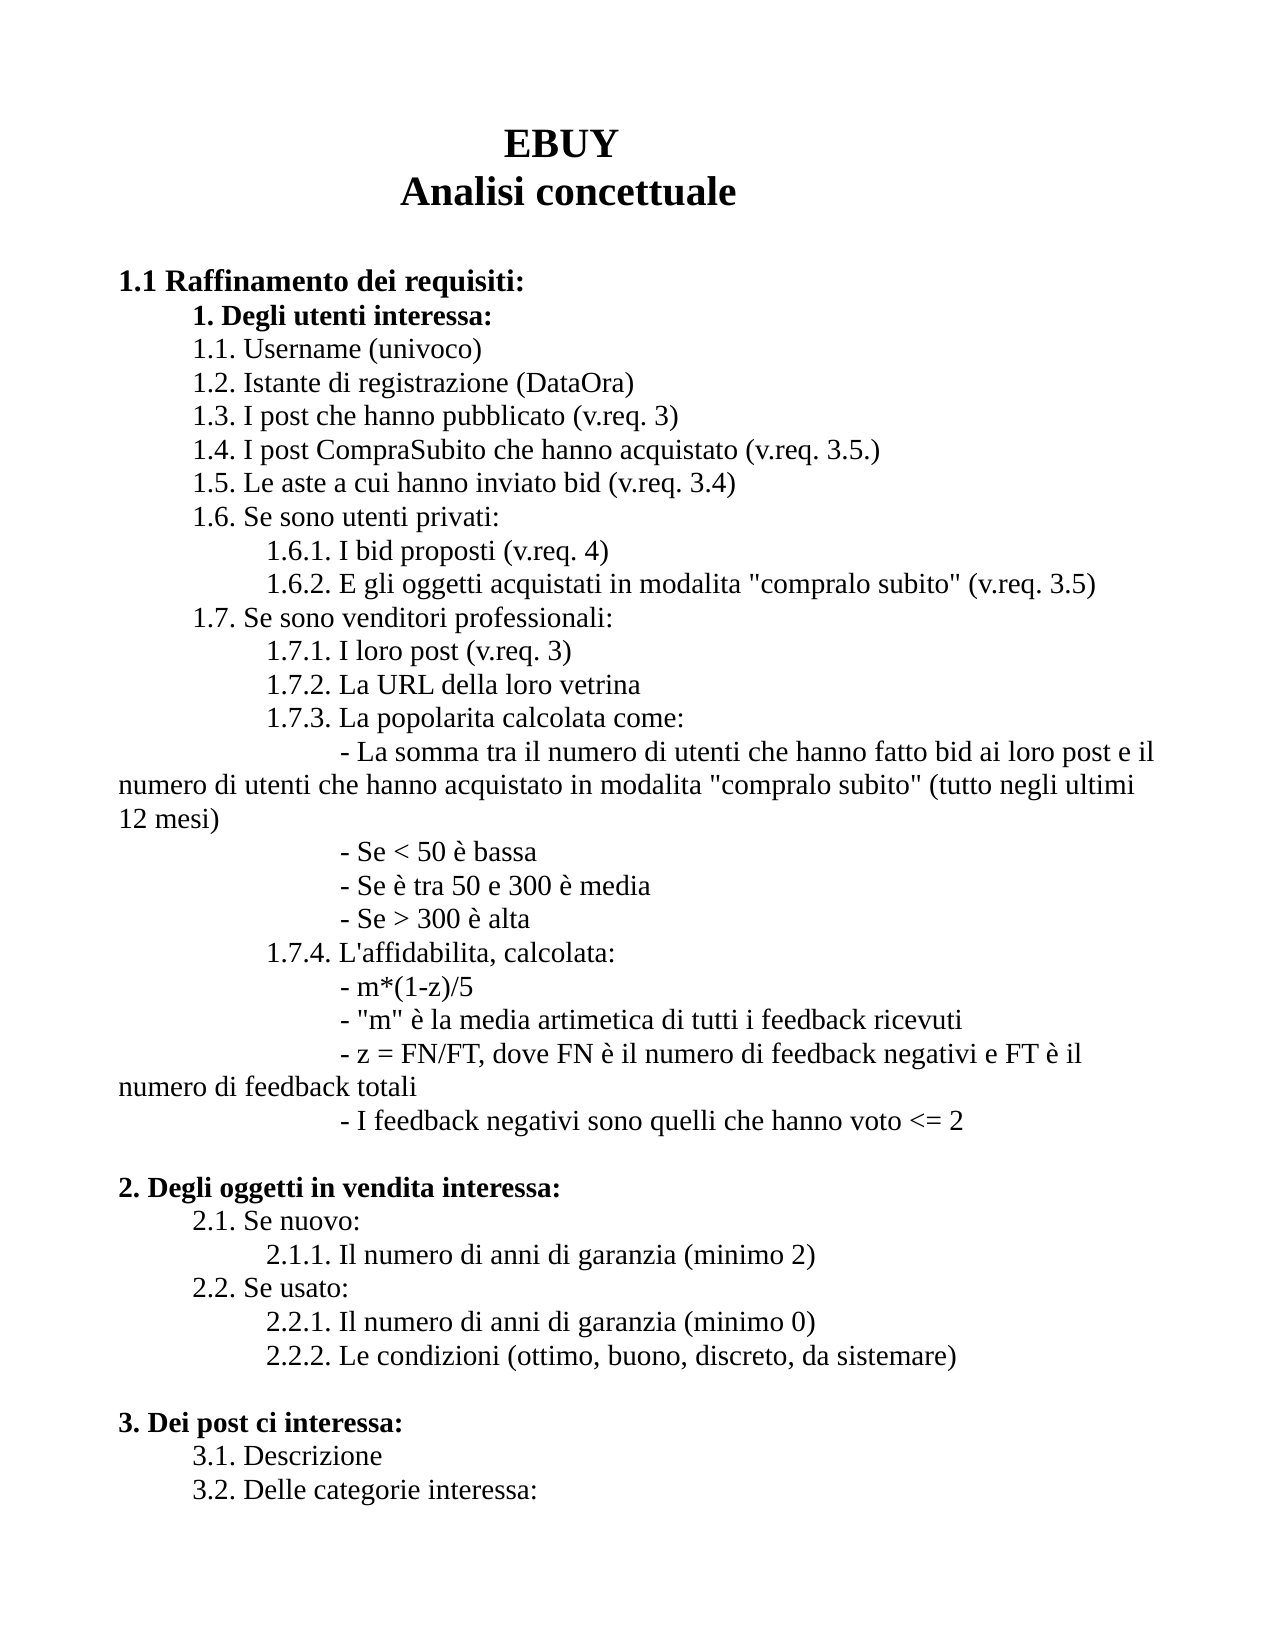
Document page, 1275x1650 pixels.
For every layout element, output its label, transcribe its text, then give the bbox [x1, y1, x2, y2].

text 1.7.3. La popolarita calcolata come: [118, 700, 1157, 734]
text - m*(1-z)/5 [118, 969, 1157, 1002]
text - I feedback negativi sono quelli che hanno voto <= 2 [118, 1103, 1157, 1136]
text 2.1. Se nuovo: [118, 1203, 1157, 1237]
text 1.6. Se sono utenti privati: [118, 499, 1157, 533]
text 1.7.1. I loro post (v.req. 3) [118, 633, 1157, 667]
text - Se < 50 è bassa [118, 834, 1157, 868]
text - La somma tra il numero di utenti che hanno fatto bid ai loro post e il numero di utenti che hanno acquistato in modalita "compralo subito" (tutto negli ultimi 12 mesi) [118, 734, 1157, 834]
text - z = FN/FT, dove FN è il numero di feedback negativi e FT è il numero di feedback totali [118, 1036, 1157, 1103]
text 1.6.1. I bid proposti (v.req. 4) [118, 533, 1157, 566]
text EBUY [118, 118, 1157, 166]
text 1.1. Username (univoco) [118, 331, 1157, 365]
text 1.7.2. La URL della loro vetrina [118, 667, 1157, 700]
text 2.2. Se usato: [118, 1271, 1157, 1304]
text 3.2. Delle categorie interessa: [118, 1472, 1157, 1505]
text 1.4. I post CompraSubito che hanno acquistato (v.req. 3.5.) [118, 432, 1157, 466]
text - "m" è la media artimetica di tutti i feedback ricevuti [118, 1002, 1157, 1036]
text 1.5. Le aste a cui hanno inviato bid (v.req. 3.4) [118, 466, 1157, 499]
text 1.6.2. E gli oggetti acquistati in modalita "compralo subito" (v.req. 3.5) [118, 566, 1157, 600]
text 1.1 Raffinamento dei requisiti: [118, 262, 1157, 298]
text 1. Degli utenti interessa: [118, 298, 1157, 331]
text 3. Dei post ci interessa: [118, 1405, 1157, 1438]
text 1.2. Istante di registrazione (DataOra) [118, 365, 1157, 398]
text - Se è tra 50 e 300 è media [118, 868, 1157, 902]
text 1.7. Se sono venditori professionali: [118, 600, 1157, 633]
text 2.1.1. Il numero di anni di garanzia (minimo 2) [118, 1237, 1157, 1271]
text 2. Degli oggetti in vendita interessa: [118, 1170, 1157, 1203]
text 1.7.4. L'affidabilita, calcolata: [118, 935, 1157, 969]
text - Se > 300 è alta [118, 902, 1157, 935]
text 2.2.1. Il numero di anni di garanzia (minimo 0) [118, 1304, 1157, 1338]
text 3.1. Descrizione [118, 1438, 1157, 1472]
text Analisi concettuale [118, 166, 1157, 214]
text 1.3. I post che hanno pubblicato (v.req. 3) [118, 398, 1157, 432]
text 2.2.2. Le condizioni (ottimo, buono, discreto, da sistemare) [118, 1338, 1157, 1371]
